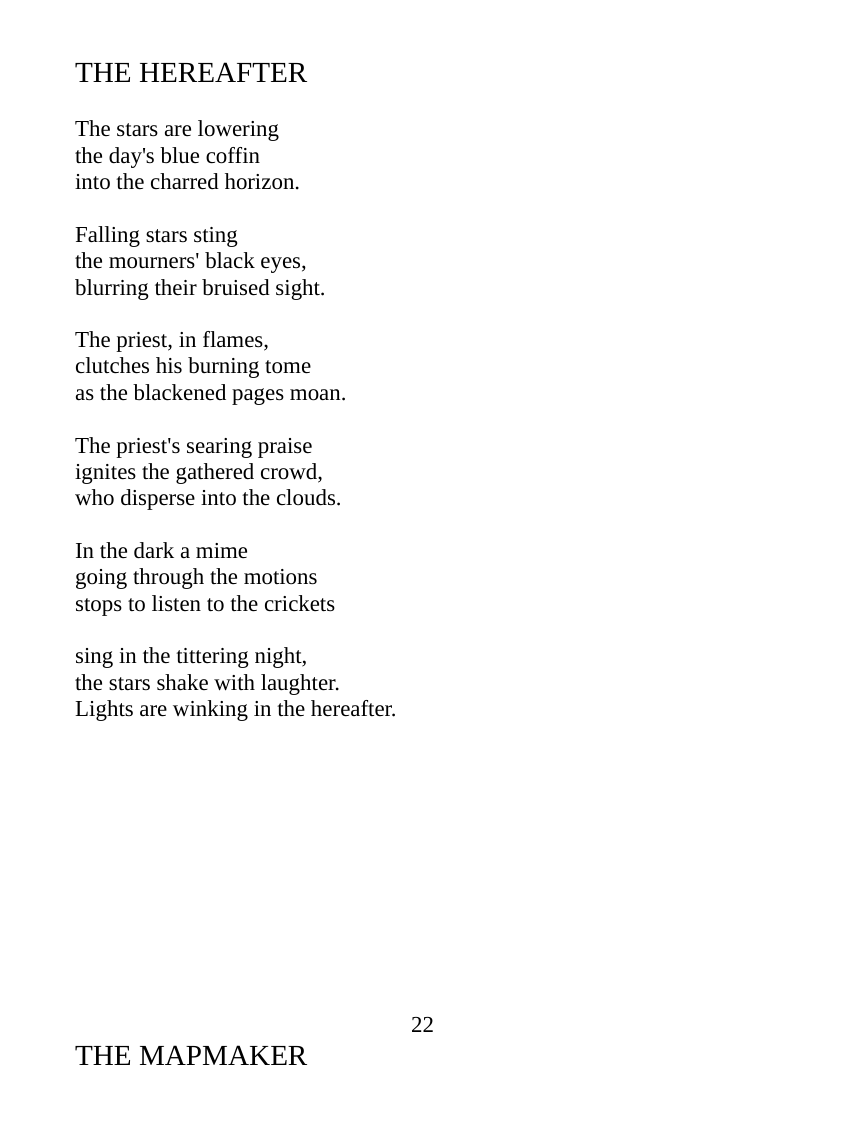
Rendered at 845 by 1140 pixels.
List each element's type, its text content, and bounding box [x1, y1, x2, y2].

text clutches his burning tome [75, 353, 769, 379]
text The priest's searing praise [75, 432, 769, 458]
text going through the motions [75, 563, 769, 590]
text the stars shake with laughter. [75, 669, 769, 695]
text who disperse into the clouds. [75, 484, 769, 511]
text into the charred horizon. [75, 168, 769, 194]
text 22 [75, 1011, 769, 1038]
text as the blackened pages moan. [75, 379, 769, 405]
text THE MAPMAKER [75, 1038, 769, 1071]
text The stars are lowering [75, 115, 769, 142]
text blurring their bruised sight. [75, 273, 769, 300]
text the day's blue coffin [75, 142, 769, 168]
text sing in the tittering night, [75, 642, 769, 669]
text ignites the gathered crowd, [75, 458, 769, 484]
text Lights are winking in the hereafter. [75, 695, 769, 722]
text In the dark a mime [75, 537, 769, 563]
text THE HEREAFTER [75, 56, 769, 89]
text the mourners' black eyes, [75, 247, 769, 273]
text Falling stars sting [75, 221, 769, 247]
text stops to listen to the crickets [75, 590, 769, 616]
text The priest, in flames, [75, 326, 769, 353]
